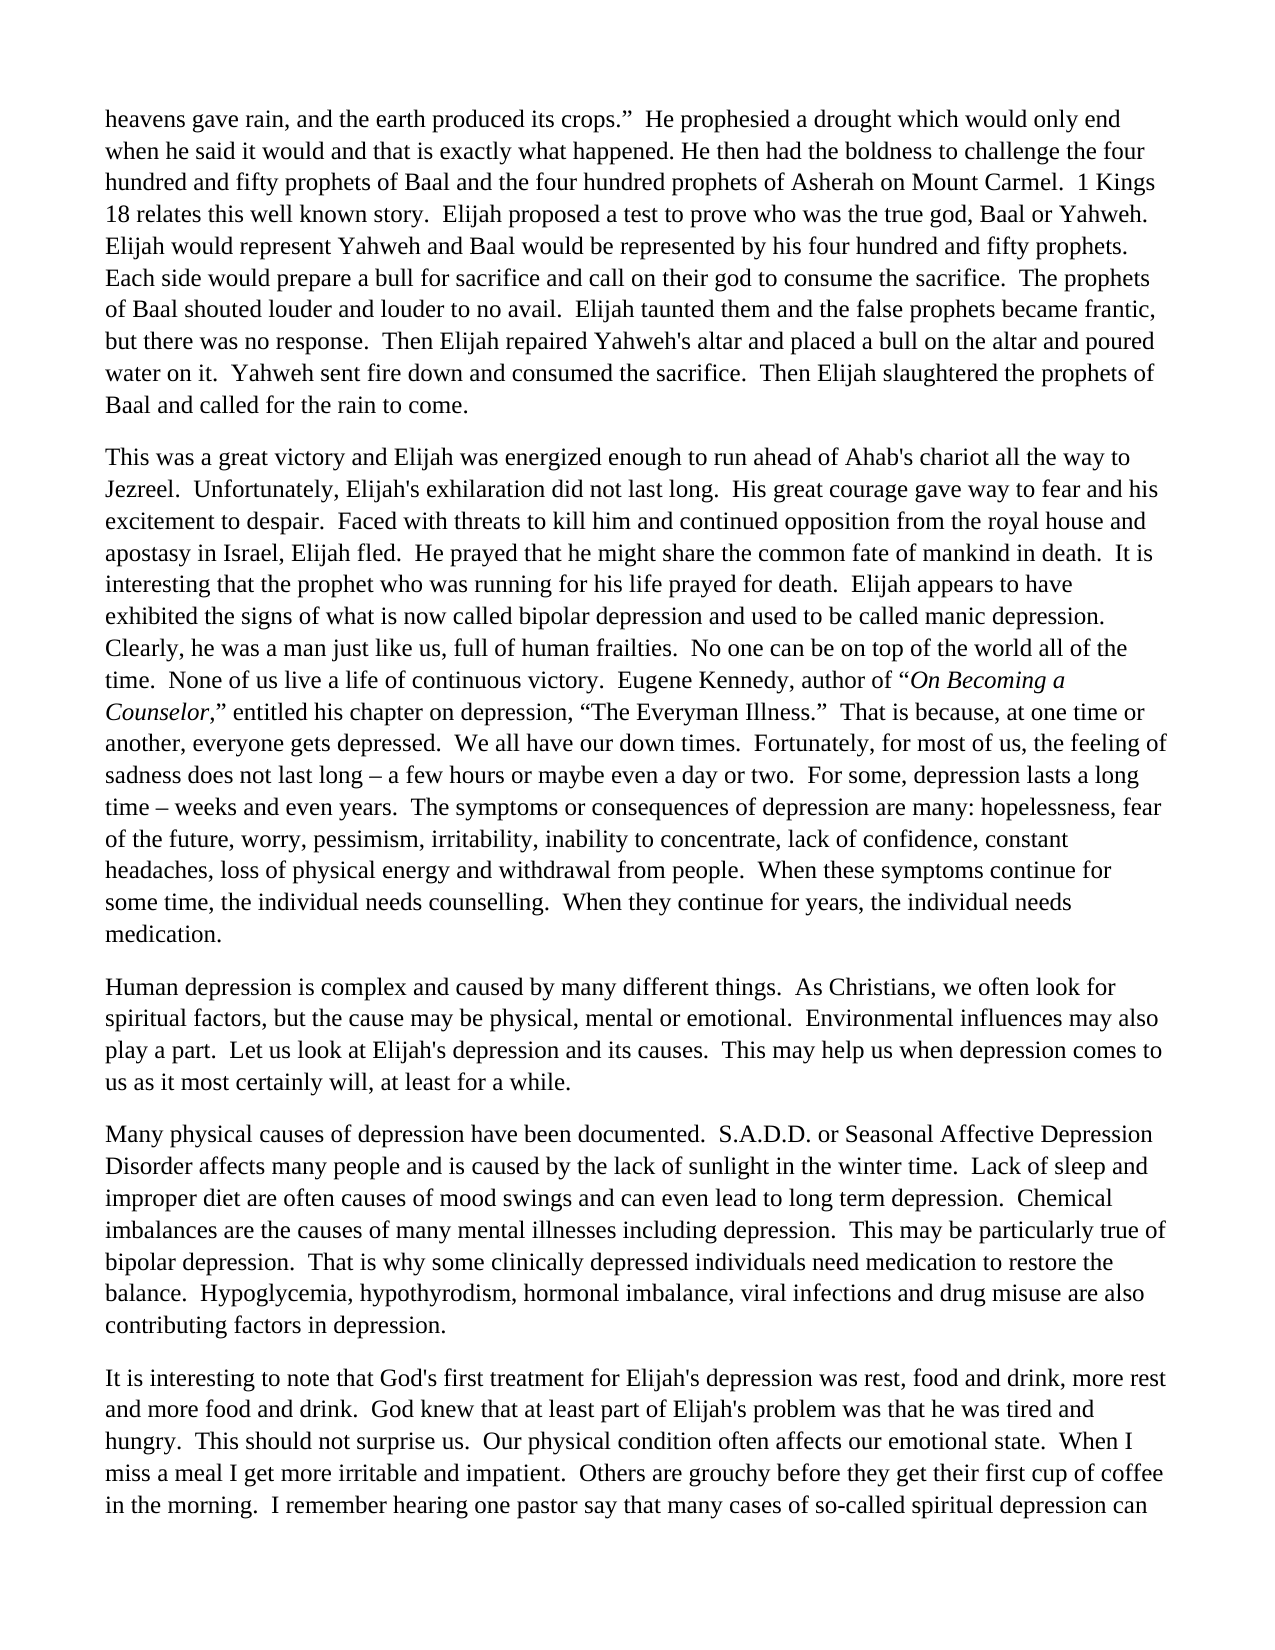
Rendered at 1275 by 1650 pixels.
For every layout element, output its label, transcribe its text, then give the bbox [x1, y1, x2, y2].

text This was a great victory and Elijah was energized enough to run ahead of Ahab's chariot all the way to Jezreel. Unfortunately, Elijah's exhilaration did not last long. His great courage gave way to fear and his excitement to despair. Faced with threats to kill him and continued opposition from the royal house and apostasy in Israel, Elijah fled. He prayed that he might share the common fate of mankind in death. It is interesting that the prophet who was running for his life prayed for death. Elijah appears to have exhibited the signs of what is now called bipolar depression and used to be called manic depression. Clearly, he was a man just like us, full of human frailties. No one can be on top of the world all of the time. None of us live a life of continuous victory. Eugene Kennedy, author of “On Becoming a Counselor,” entitled his chapter on depression, “The Everyman Illness.” That is because, at one time or another, everyone gets depressed. We all have our down times. Fortunately, for most of us, the feeling of sadness does not last long – a few hours or maybe even a day or two. For some, depression lasts a long time – weeks and even years. The symptoms or consequences of depression are many: hopelessness, fear of the future, worry, pessimism, irritability, inability to concentrate, lack of confidence, constant headaches, loss of physical energy and withdrawal from people. When these symptoms continue for some time, the individual needs counselling. When they continue for years, the individual needs medication. [105, 443, 1170, 948]
text Human depression is complex and caused by many different things. As Christians, we often look for spiritual factors, but the cause may be physical, mental or emotional. Environmental influences may also play a part. Let us look at Elijah's depression and its causes. This may help us when depression comes to us as it most certainly will, at least for a while. [105, 973, 1170, 1096]
text heavens gave rain, and the earth produced its crops.” He prophesied a drought which would only end when he said it would and that is exactly what happened. He then had the boldness to challenge the four hundred and fifty prophets of Baal and the four hundred prophets of Asherah on Mount Carmel. 1 Kings 18 relates this well known story. Elijah proposed a test to prove who was the true god, Baal or Yahweh. Elijah would represent Yahweh and Baal would be represented by his four hundred and fifty prophets. Each side would prepare a bull for sacrifice and call on their god to consume the sacrifice. The prophets of Baal shouted louder and louder to no avail. Elijah taunted them and the false prophets became frantic, but there was no response. Then Elijah repaired Yahweh's altar and placed a bull on the altar and poured water on it. Yahweh sent fire down and consumed the sacrifice. Then Elijah slaughtered the prophets of Baal and called for the rain to come. [105, 105, 1170, 419]
text Many physical causes of depression have been documented. S.A.D.D. or Seasonal Affective Depression Disorder affects many people and is caused by the lack of sunlight in the winter time. Lack of sleep and improper diet are often causes of mood swings and can even lead to long term depression. Chemical imbalances are the causes of many mental illnesses including depression. This may be particularly true of bipolar depression. That is why some clinically depressed individuals need medication to restore the balance. Hypoglycemia, hypothyrodism, hormonal imbalance, viral infections and drug misuse are also contributing factors in depression. [105, 1121, 1170, 1339]
text It is interesting to note that God's first treatment for Elijah's depression was rest, food and drink, more rest and more food and drink. God knew that at least part of Elijah's problem was that he was tired and hungry. This should not surprise us. Our physical condition often affects our emotional state. When I miss a meal I get more irritable and impatient. Others are grouchy before they get their first cup of coffee in the morning. I remember hearing one pastor say that many cases of so-called spiritual depression can [105, 1364, 1170, 1519]
